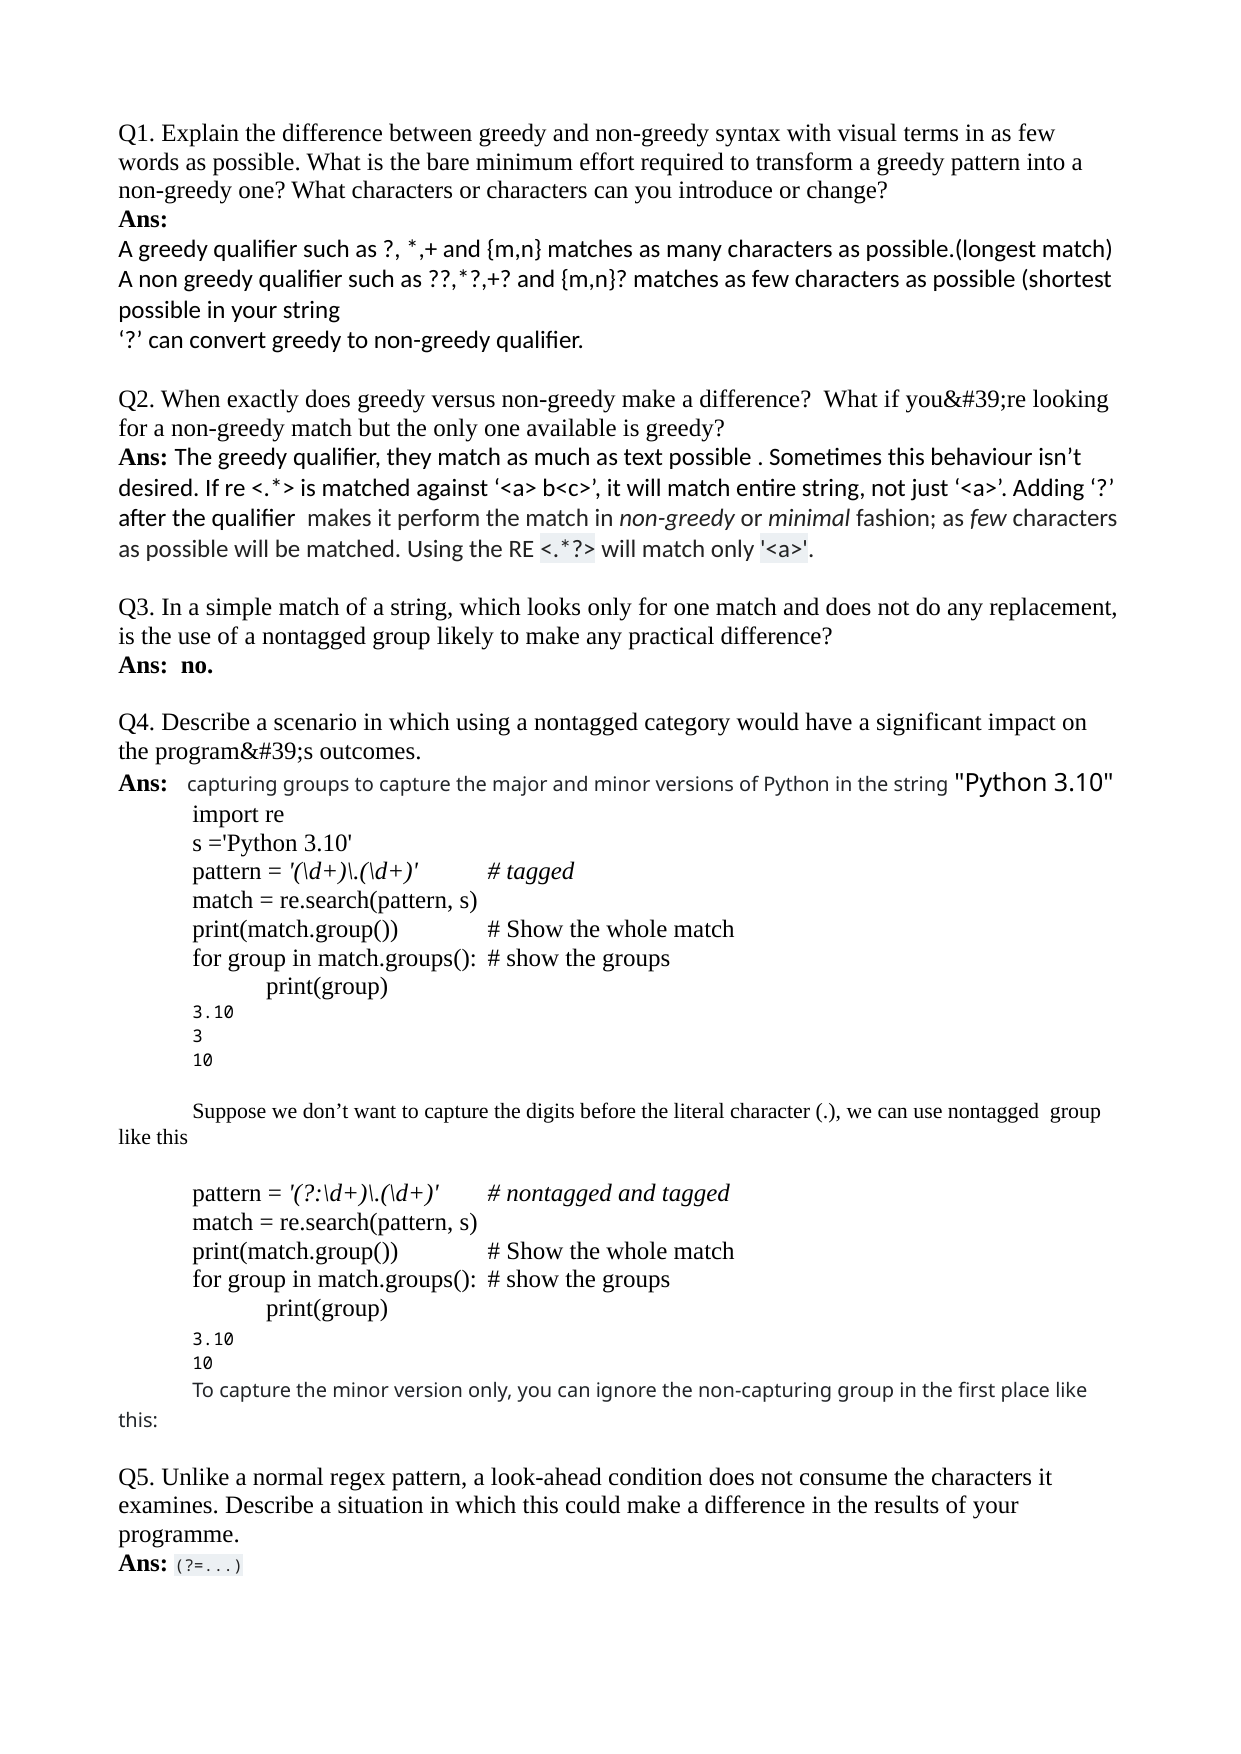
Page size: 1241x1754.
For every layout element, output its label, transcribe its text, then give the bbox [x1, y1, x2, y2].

text programme. [118, 1519, 1122, 1548]
text Ans: no. [118, 650, 1122, 678]
text To capture the minor version only, you can ignore the non-capturing group in the first place like this: [118, 1374, 1122, 1433]
text pattern = '(\d+)\.(\d+)' # tagged [118, 856, 1122, 885]
text s ='Python 3.10' [118, 828, 1122, 856]
text 3.10 [118, 1322, 1122, 1351]
text Ans: [118, 204, 1122, 233]
text A greedy qualifier such as ?, *,+ and {m,n} matches as many characters as possible.(longest match) [118, 233, 1122, 264]
text examines. Describe a situation in which this could make a difference in the results of your [118, 1491, 1122, 1519]
text Suppose we don’t want to capture the digits before the literal character (.), we can use nontagged group like this [118, 1096, 1122, 1149]
text match = re.search(pattern, s) [118, 885, 1122, 914]
text print(match.group()) # Show the whole match [118, 914, 1122, 943]
text ‘?’ can convert greedy to non-greedy qualifier. [118, 325, 1122, 355]
text 10 [118, 1351, 1122, 1374]
text for group in match.groups(): # show the groups [118, 1264, 1122, 1293]
text Q4. Describe a scenario in which using a nontagged category would have a significant impact on the program&#39;s outcomes. [118, 707, 1122, 765]
text Q3. In a simple match of a string, which looks only for one match and does not do any replacement, is the use of a nontagged group likely to make any practical difference? [118, 592, 1122, 650]
text A non greedy qualifier such as ??,*?,+? and {m,n}? matches as few characters as possible (shortest possible in your string [118, 264, 1122, 325]
text print(group) [118, 1293, 1122, 1322]
text pattern = '(?:\d+)\.(\d+)' # nontagged and tagged [118, 1178, 1122, 1207]
text print(match.group()) # Show the whole match [118, 1236, 1122, 1264]
text 3 [118, 1024, 1122, 1048]
text print(group) [118, 971, 1122, 1000]
text Q5. Unlike a normal regex pattern, a look-ahead condition does not consume the characters it [118, 1462, 1122, 1491]
text Ans: The greedy qualifier, they match as much as text possible . Sometimes this behaviour isn’t desired. If re <.*> is matched against ‘<a> b<c>’, it will match entire string, not just ‘<a>’. Adding ‘?’ after the qualifier makes it perform the match in non-greedy or minimal fashion; as few characters as possible will be matched. Using the RE <.*?> will match only '<a>'. [118, 441, 1122, 563]
text Ans: capturing groups to capture the major and minor versions of Python in the string "Python 3.10" [118, 765, 1122, 799]
text import re [118, 799, 1122, 828]
text 10 [118, 1048, 1122, 1072]
text match = re.search(pattern, s) [118, 1207, 1122, 1236]
text Ans: (?=...) [118, 1548, 1122, 1577]
text Q2. When exactly does greedy versus non-greedy make a difference? What if you&#39;re looking for a non-greedy match but the only one available is greedy? [118, 384, 1122, 441]
text for group in match.groups(): # show the groups [118, 943, 1122, 971]
text Q1. Explain the difference between greedy and non-greedy syntax with visual terms in as few words as possible. What is the bare minimum effort required to transform a greedy pattern into a non-greedy one? What characters or characters can you introduce or change? [118, 118, 1122, 204]
text 3.10 [118, 1000, 1122, 1024]
